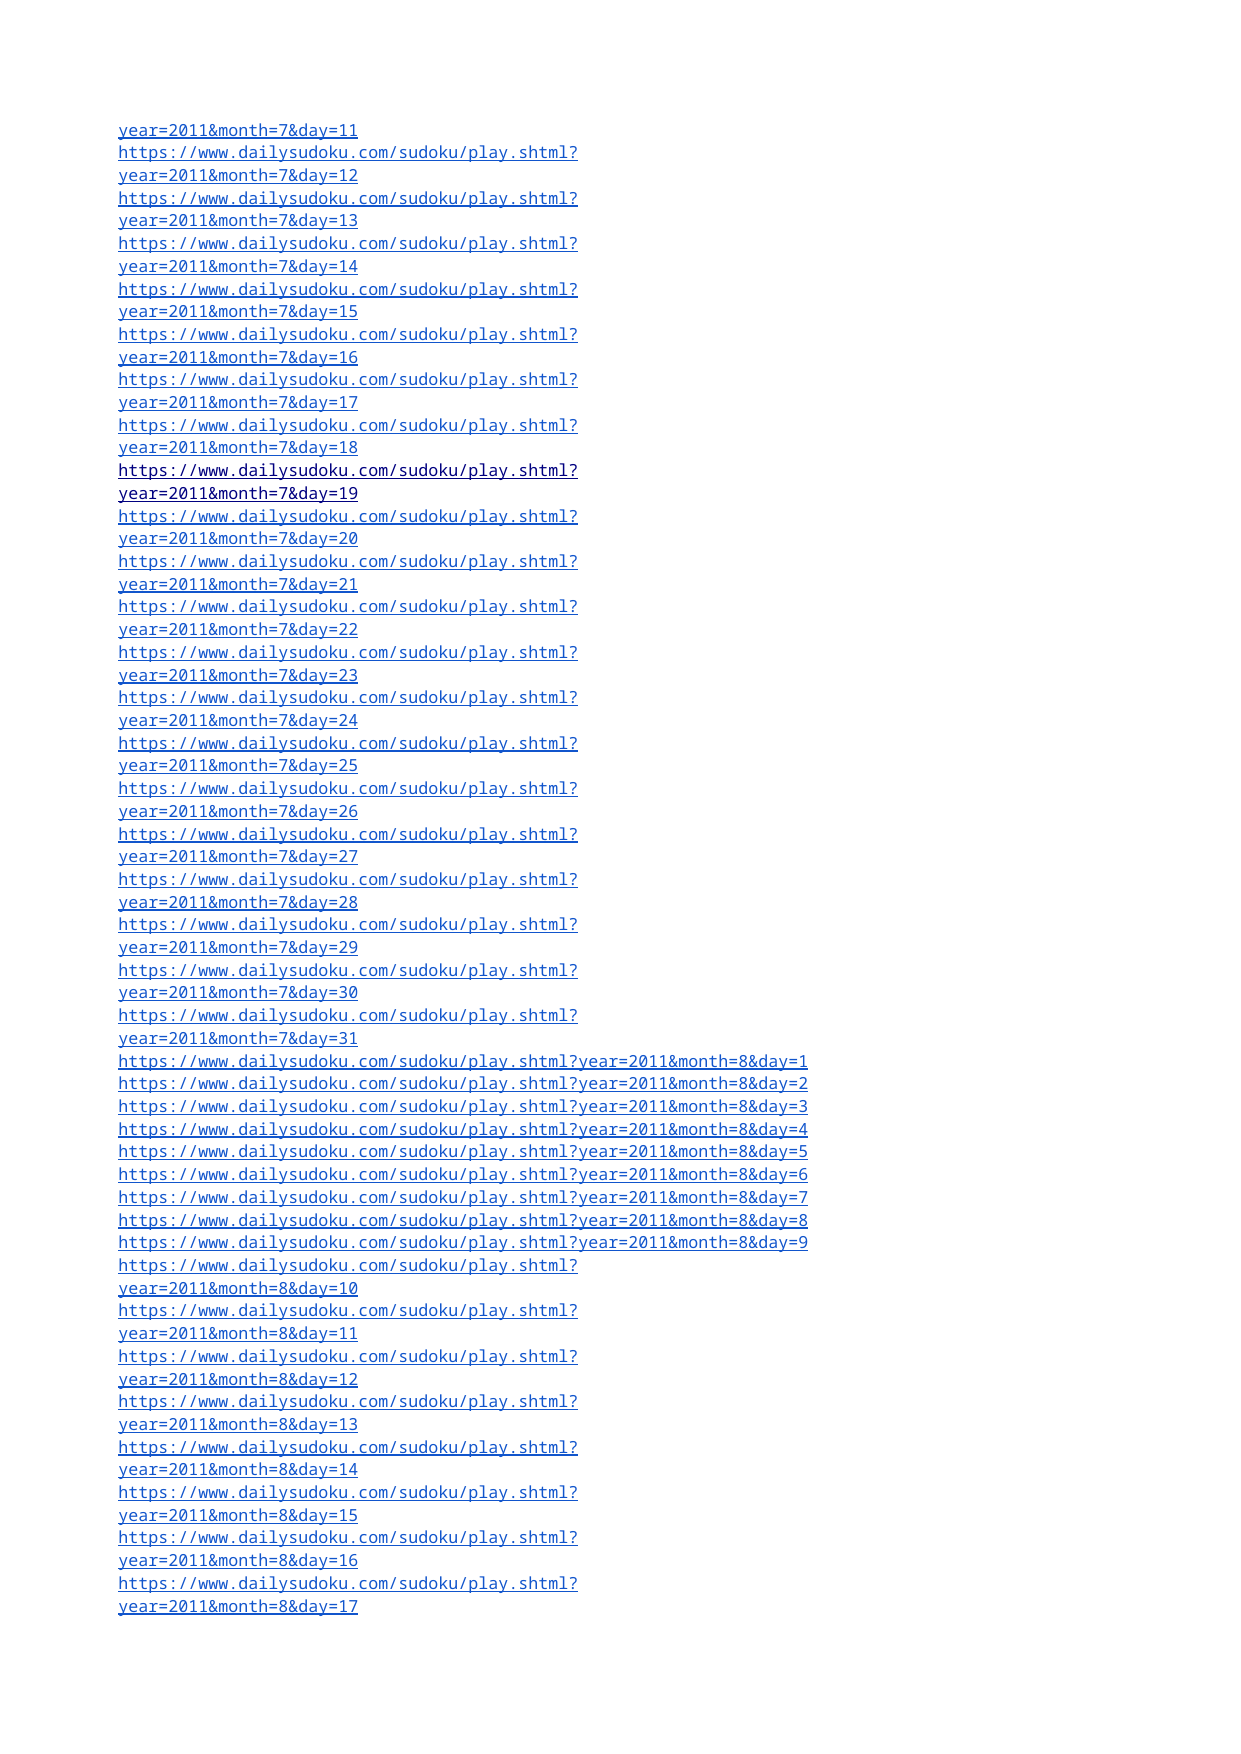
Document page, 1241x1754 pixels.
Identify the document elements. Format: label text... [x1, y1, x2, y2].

table_cell https://www.dailysudoku.com/sudoku/play.shtml?year=2011&month=8&day=15 [118, 1481, 812, 1526]
table_cell https://www.dailysudoku.com/sudoku/play.shtml?year=2011&month=8&day=7 [118, 1185, 812, 1208]
table_cell https://www.dailysudoku.com/sudoku/play.shtml?year=2011&month=7&day=16 [118, 323, 812, 368]
table_cell https://www.dailysudoku.com/sudoku/play.shtml?year=2011&month=7&day=28 [118, 868, 812, 913]
table_cell https://www.dailysudoku.com/sudoku/play.shtml?year=2011&month=8&day=4 [118, 1117, 812, 1140]
table_cell https://www.dailysudoku.com/sudoku/play.shtml?year=2011&month=7&day=15 [118, 277, 812, 322]
table_cell https://www.dailysudoku.com/sudoku/play.shtml?year=2011&month=7&day=31 [118, 1004, 812, 1049]
table_cell https://www.dailysudoku.com/sudoku/play.shtml?year=2011&month=8&day=14 [118, 1435, 812, 1481]
table_cell https://www.dailysudoku.com/sudoku/play.shtml?year=2011&month=7&day=25 [118, 731, 812, 777]
table_cell https://www.dailysudoku.com/sudoku/play.shtml?year=2011&month=7&day=30 [118, 958, 812, 1004]
table_cell https://www.dailysudoku.com/sudoku/play.shtml?year=2011&month=8&day=12 [118, 1344, 812, 1390]
table_cell https://www.dailysudoku.com/sudoku/play.shtml?year=2011&month=8&day=1 [118, 1049, 812, 1072]
table_cell https://www.dailysudoku.com/sudoku/play.shtml?year=2011&month=8&day=16 [118, 1526, 812, 1571]
table_cell https://www.dailysudoku.com/sudoku/play.shtml?year=2011&month=8&day=10 [118, 1254, 812, 1299]
table_cell https://www.dailysudoku.com/sudoku/play.shtml?year=2011&month=8&day=17 [118, 1571, 812, 1617]
table_cell https://www.dailysudoku.com/sudoku/play.shtml?year=2011&month=8&day=13 [118, 1390, 812, 1435]
table_cell https://www.dailysudoku.com/sudoku/play.shtml?year=2011&month=7&day=14 [118, 232, 812, 277]
table_cell year=2011&month=7&day=11 [118, 118, 812, 141]
table_cell https://www.dailysudoku.com/sudoku/play.shtml?year=2011&month=8&day=11 [118, 1299, 812, 1344]
table_cell https://www.dailysudoku.com/sudoku/play.shtml?year=2011&month=8&day=2 [118, 1072, 812, 1094]
table_cell https://www.dailysudoku.com/sudoku/play.shtml?year=2011&month=7&day=24 [118, 686, 812, 731]
table_cell https://www.dailysudoku.com/sudoku/play.shtml?year=2011&month=7&day=12 [118, 141, 812, 186]
table_cell https://www.dailysudoku.com/sudoku/play.shtml?year=2011&month=7&day=23 [118, 640, 812, 686]
table_cell https://www.dailysudoku.com/sudoku/play.shtml?year=2011&month=8&day=6 [118, 1163, 812, 1185]
table_cell https://www.dailysudoku.com/sudoku/play.shtml?year=2011&month=8&day=5 [118, 1140, 812, 1163]
table_cell https://www.dailysudoku.com/sudoku/play.shtml?year=2011&month=7&day=19 [118, 459, 812, 504]
table_cell https://www.dailysudoku.com/sudoku/play.shtml?year=2011&month=7&day=13 [118, 186, 812, 232]
table_cell https://www.dailysudoku.com/sudoku/play.shtml?year=2011&month=8&day=3 [118, 1095, 812, 1117]
table_cell https://www.dailysudoku.com/sudoku/play.shtml?year=2011&month=7&day=26 [118, 777, 812, 822]
table_cell https://www.dailysudoku.com/sudoku/play.shtml?year=2011&month=7&day=21 [118, 550, 812, 595]
table_cell https://www.dailysudoku.com/sudoku/play.shtml?year=2011&month=7&day=17 [118, 368, 812, 413]
table_cell https://www.dailysudoku.com/sudoku/play.shtml?year=2011&month=7&day=20 [118, 504, 812, 549]
table_cell https://www.dailysudoku.com/sudoku/play.shtml?year=2011&month=7&day=22 [118, 595, 812, 640]
table_cell https://www.dailysudoku.com/sudoku/play.shtml?year=2011&month=7&day=29 [118, 913, 812, 958]
table_cell https://www.dailysudoku.com/sudoku/play.shtml?year=2011&month=7&day=27 [118, 822, 812, 867]
table_cell https://www.dailysudoku.com/sudoku/play.shtml?year=2011&month=8&day=8 [118, 1208, 812, 1231]
table_cell https://www.dailysudoku.com/sudoku/play.shtml?year=2011&month=8&day=9 [118, 1231, 812, 1253]
table_cell https://www.dailysudoku.com/sudoku/play.shtml?year=2011&month=7&day=18 [118, 413, 812, 459]
